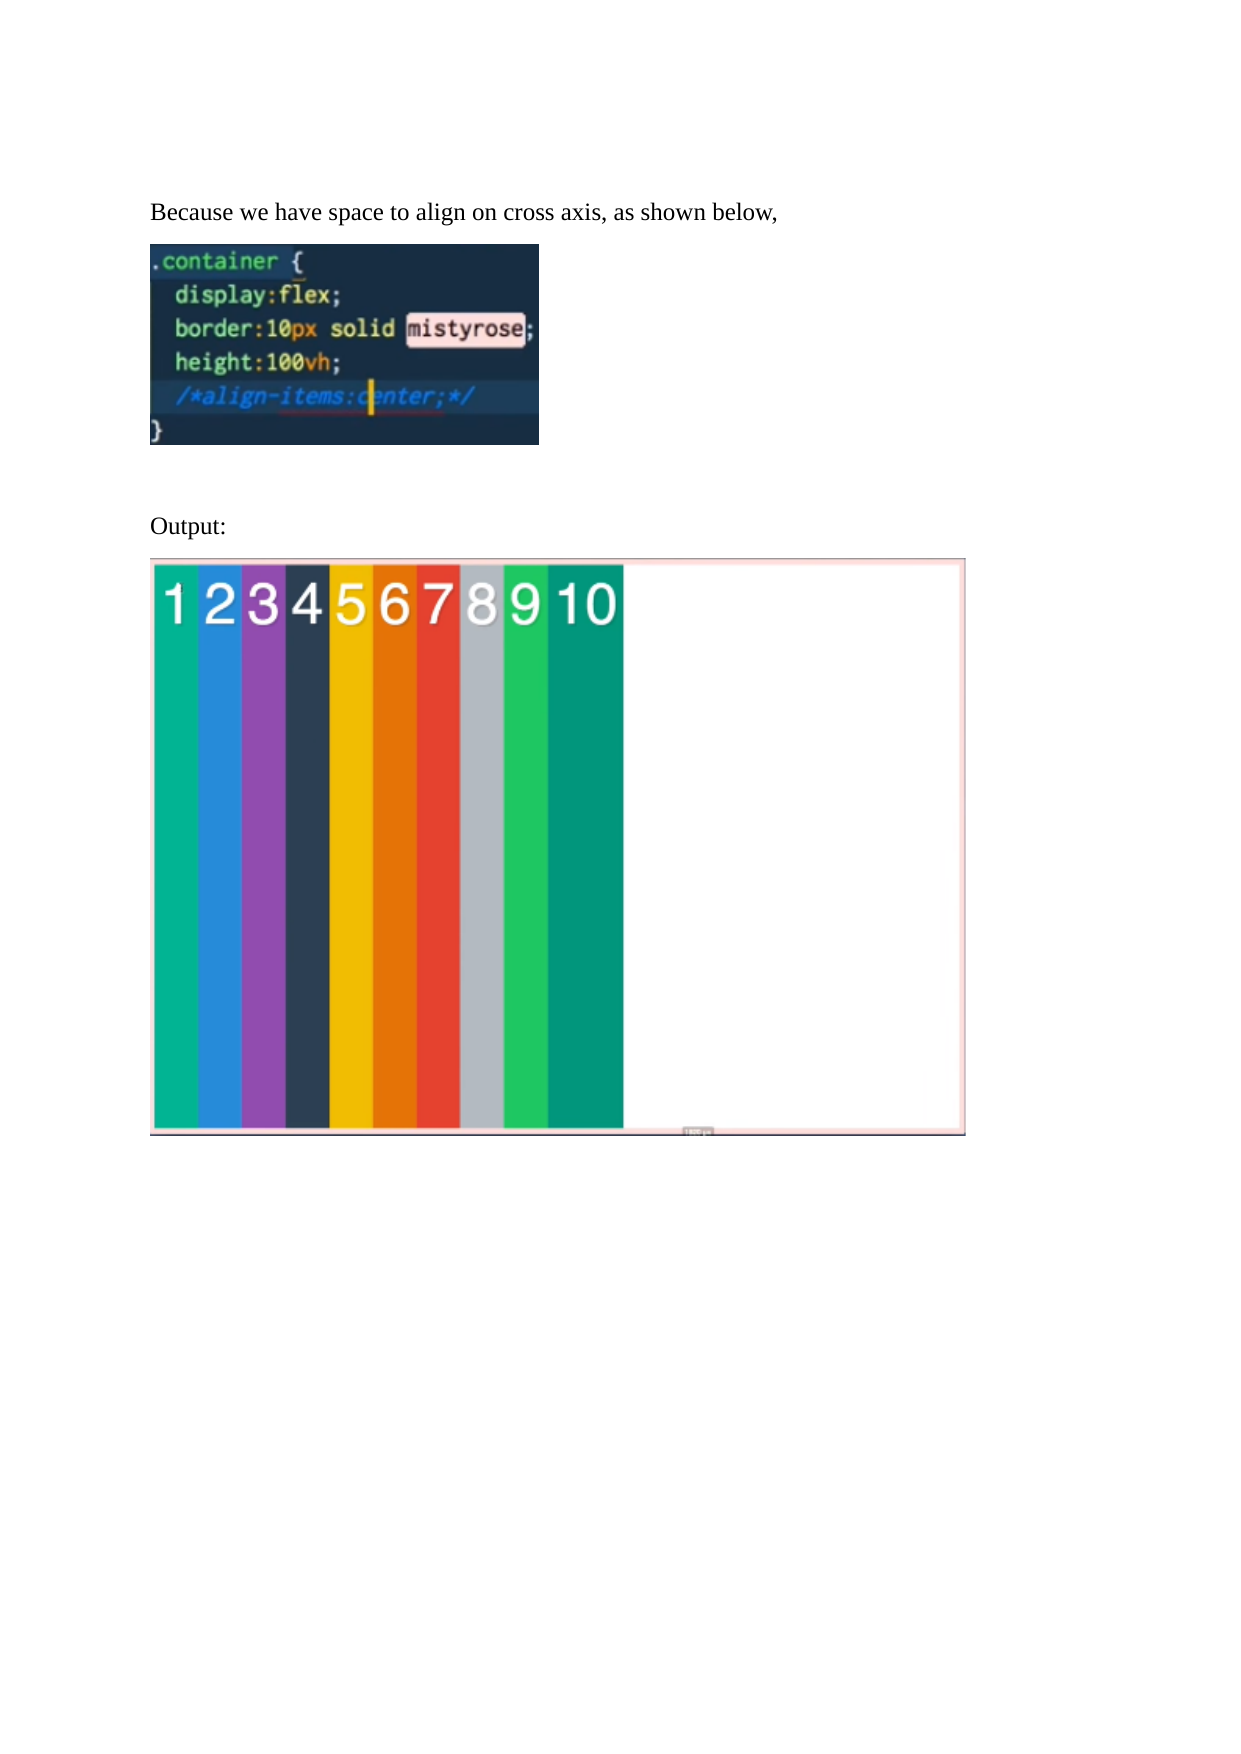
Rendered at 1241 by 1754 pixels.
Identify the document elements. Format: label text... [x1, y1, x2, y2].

picture [150, 558, 966, 1136]
text Output: [150, 511, 1090, 540]
picture [150, 244, 539, 445]
text Because we have space to align on cross axis, as shown below, [150, 197, 1090, 226]
